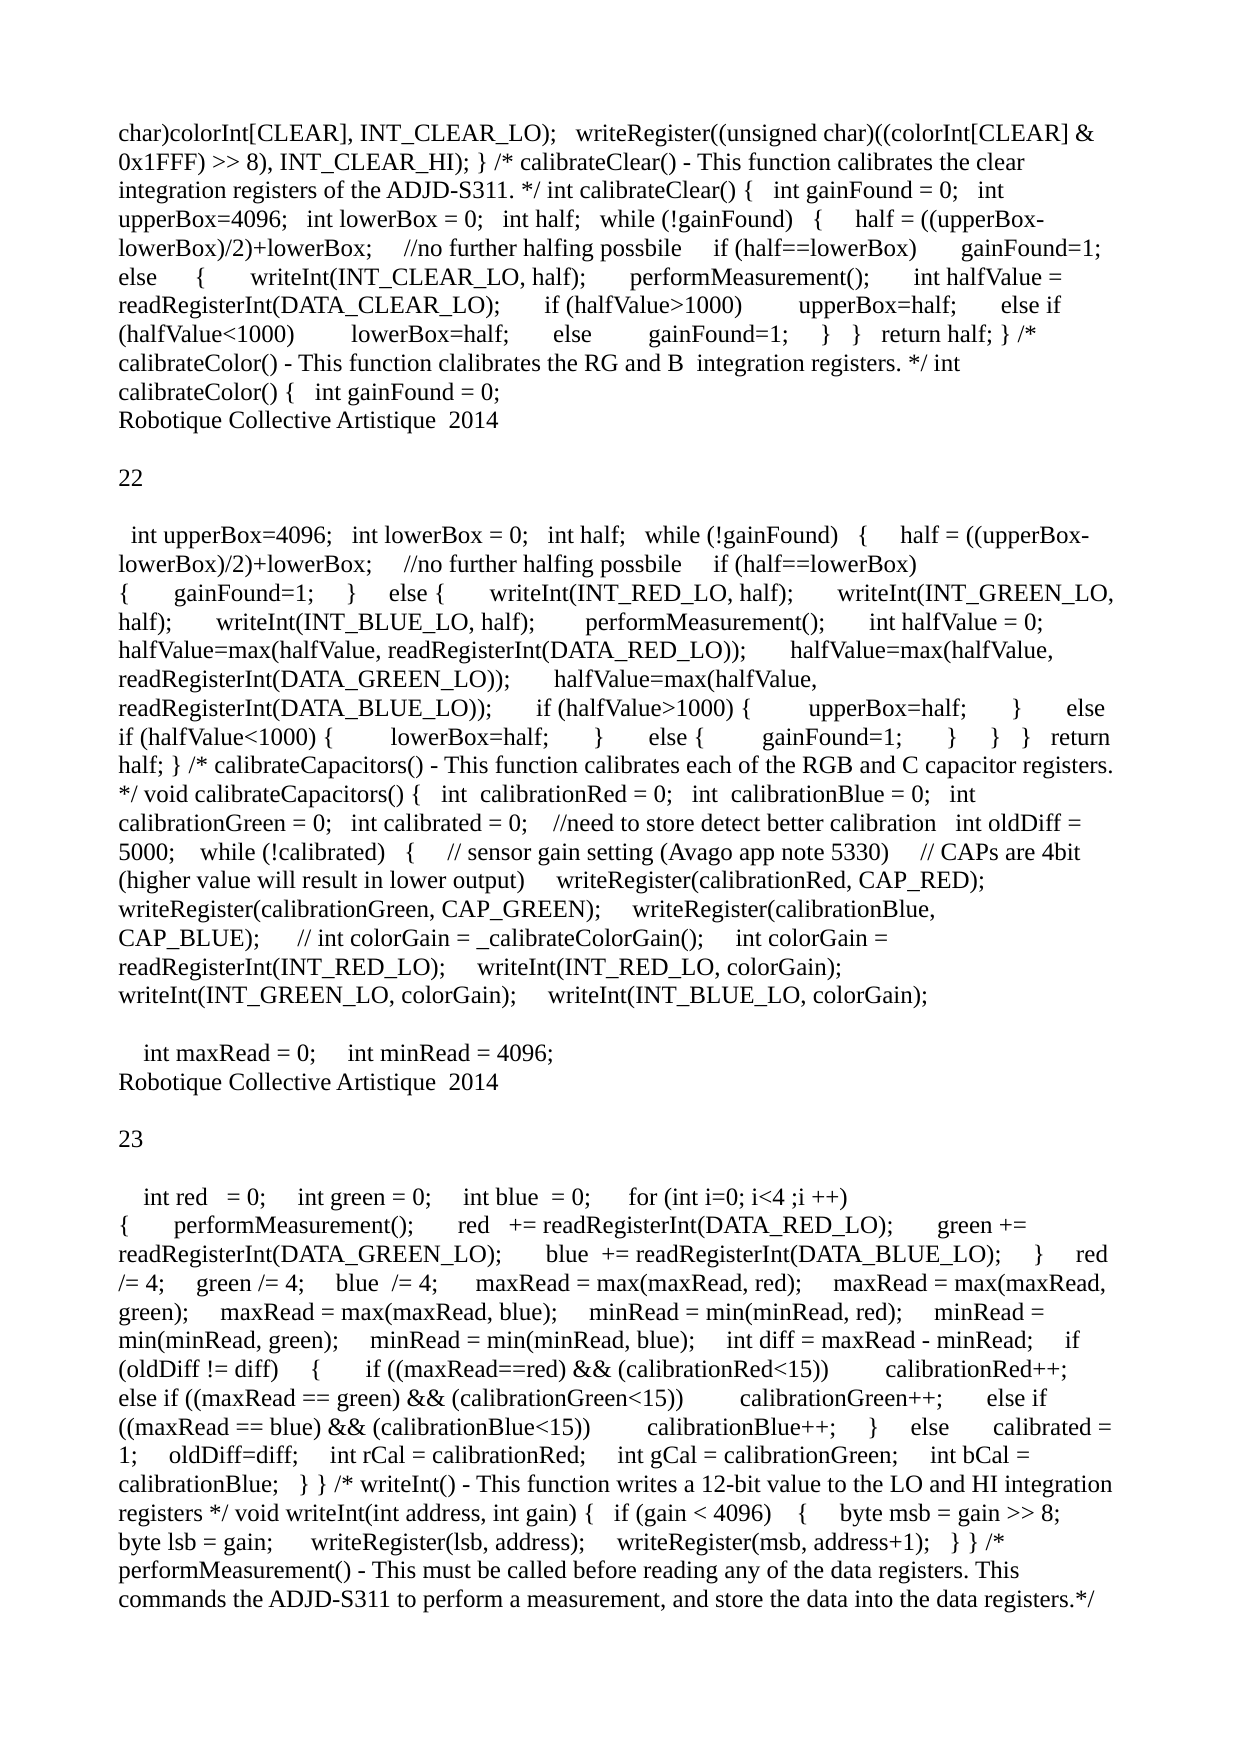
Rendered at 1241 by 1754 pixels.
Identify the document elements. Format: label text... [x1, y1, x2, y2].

text Robotique Collective Artistique 2014 [118, 406, 1122, 434]
text 22 [118, 463, 1122, 492]
text int red = 0; int green = 0; int blue = 0; for (int i=0; i<4 ;i ++) { performMeasurement(); red += readRegisterInt(DATA_RED_LO); green += readRegisterInt(DATA_GREEN_LO); blue += readRegisterInt(DATA_BLUE_LO); } red /= 4; green /= 4; blue /= 4; maxRead = max(maxRead, red); maxRead = max(maxRead, green); maxRead = max(maxRead, blue); minRead = min(minRead, red); minRead = min(minRead, green); minRead = min(minRead, blue); int diff = maxRead - minRead; if (oldDiff != diff) { if ((maxRead==red) && (calibrationRed<15)) calibrationRed++; else if ((maxRead == green) && (calibrationGreen<15)) calibrationGreen++; else if ((maxRead == blue) && (calibrationBlue<15)) calibrationBlue++; } else calibrated = 1; oldDiff=diff; int rCal = calibrationRed; int gCal = calibrationGreen; int bCal = calibrationBlue; } } /* writeInt() - This function writes a 12-bit value to the LO and HI integration registers */ void writeInt(int address, int gain) { if (gain < 4096) { byte msb = gain >> 8; byte lsb = gain; writeRegister(lsb, address); writeRegister(msb, address+1); } } /* performMeasurement() - This must be called before reading any of the data registers. This commands the ADJD-S311 to perform a measurement, and store the data into the data registers.*/ [118, 1182, 1122, 1613]
text int upperBox=4096; int lowerBox = 0; int half; while (!gainFound) { half = ((upperBox-lowerBox)/2)+lowerBox; //no further halfing possbile if (half==lowerBox) { gainFound=1; } else { writeInt(INT_RED_LO, half); writeInt(INT_GREEN_LO, half); writeInt(INT_BLUE_LO, half); performMeasurement(); int halfValue = 0; halfValue=max(halfValue, readRegisterInt(DATA_RED_LO)); halfValue=max(halfValue, readRegisterInt(DATA_GREEN_LO)); halfValue=max(halfValue, readRegisterInt(DATA_BLUE_LO)); if (halfValue>1000) { upperBox=half; } else if (halfValue<1000) { lowerBox=half; } else { gainFound=1; } } } return half; } /* calibrateCapacitors() - This function calibrates each of the RGB and C capacitor registers. */ void calibrateCapacitors() { int calibrationRed = 0; int calibrationBlue = 0; int calibrationGreen = 0; int calibrated = 0; //need to store detect better calibration int oldDiff = 5000; while (!calibrated) { // sensor gain setting (Avago app note 5330) // CAPs are 4bit (higher value will result in lower output) writeRegister(calibrationRed, CAP_RED); writeRegister(calibrationGreen, CAP_GREEN); writeRegister(calibrationBlue, CAP_BLUE); // int colorGain = _calibrateColorGain(); int colorGain = readRegisterInt(INT_RED_LO); writeInt(INT_RED_LO, colorGain); writeInt(INT_GREEN_LO, colorGain); writeInt(INT_BLUE_LO, colorGain); [118, 521, 1122, 1009]
text int maxRead = 0; int minRead = 4096; [118, 1038, 1122, 1067]
text Robotique Collective Artistique 2014 [118, 1067, 1122, 1096]
text 23 [118, 1124, 1122, 1153]
text char)colorInt[CLEAR], INT_CLEAR_LO); writeRegister((unsigned char)((colorInt[CLEAR] & 0x1FFF) >> 8), INT_CLEAR_HI); } /* calibrateClear() - This function calibrates the clear integration registers of the ADJD-S311. */ int calibrateClear() { int gainFound = 0; int upperBox=4096; int lowerBox = 0; int half; while (!gainFound) { half = ((upperBox-lowerBox)/2)+lowerBox; //no further halfing possbile if (half==lowerBox) gainFound=1; else { writeInt(INT_CLEAR_LO, half); performMeasurement(); int halfValue = readRegisterInt(DATA_CLEAR_LO); if (halfValue>1000) upperBox=half; else if (halfValue<1000) lowerBox=half; else gainFound=1; } } return half; } /* calibrateColor() - This function clalibrates the RG and B integration registers. */ int calibrateColor() { int gainFound = 0; [118, 118, 1122, 406]
